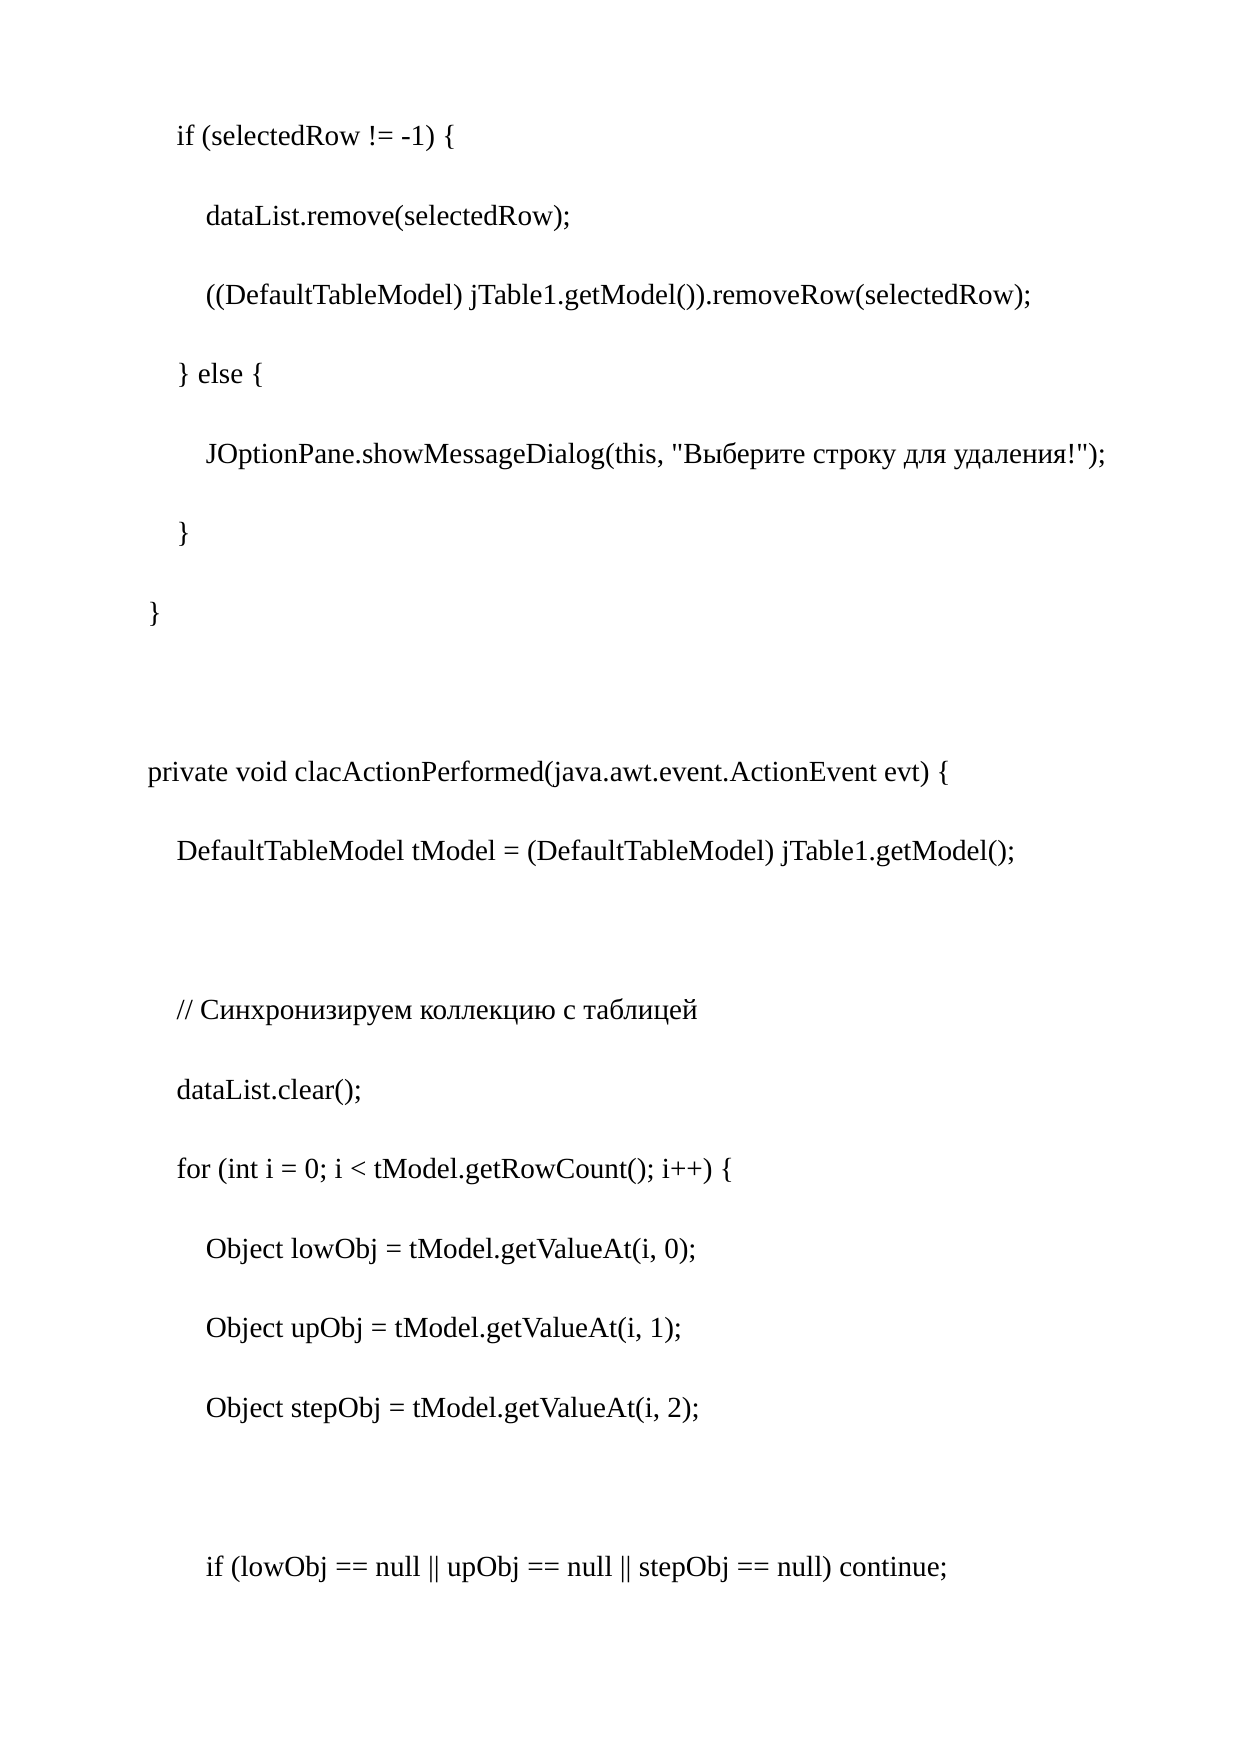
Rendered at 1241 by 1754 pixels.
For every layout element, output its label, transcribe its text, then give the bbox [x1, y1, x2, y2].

text if (lowObj == null || upObj == null || stepObj == null) continue; [118, 1549, 1128, 1582]
text // Синхронизируем коллекцию с таблицей [118, 992, 1128, 1026]
text } else { [118, 357, 1128, 390]
text ((DefaultTableModel) jTable1.getModel()).removeRow(selectedRow); [118, 277, 1128, 311]
text Object upObj = tModel.getValueAt(i, 1); [118, 1310, 1128, 1344]
text Object stepObj = tModel.getValueAt(i, 2); [118, 1390, 1128, 1423]
text dataList.remove(selectedRow); [118, 198, 1128, 231]
text private void clacActionPerformed(java.awt.event.ActionEvent evt) { [118, 754, 1128, 787]
text } [118, 516, 1128, 549]
text for (int i = 0; i < tModel.getRowCount(); i++) { [118, 1151, 1128, 1185]
text if (selectedRow != -1) { [118, 118, 1128, 152]
text dataList.clear(); [118, 1072, 1128, 1105]
text JOptionPane.showMessageDialog(this, "Выберите строку для удаления!"); [118, 436, 1128, 469]
text Object lowObj = tModel.getValueAt(i, 0); [118, 1231, 1128, 1264]
text } [118, 595, 1128, 628]
text DefaultTableModel tModel = (DefaultTableModel) jTable1.getModel(); [118, 833, 1128, 867]
